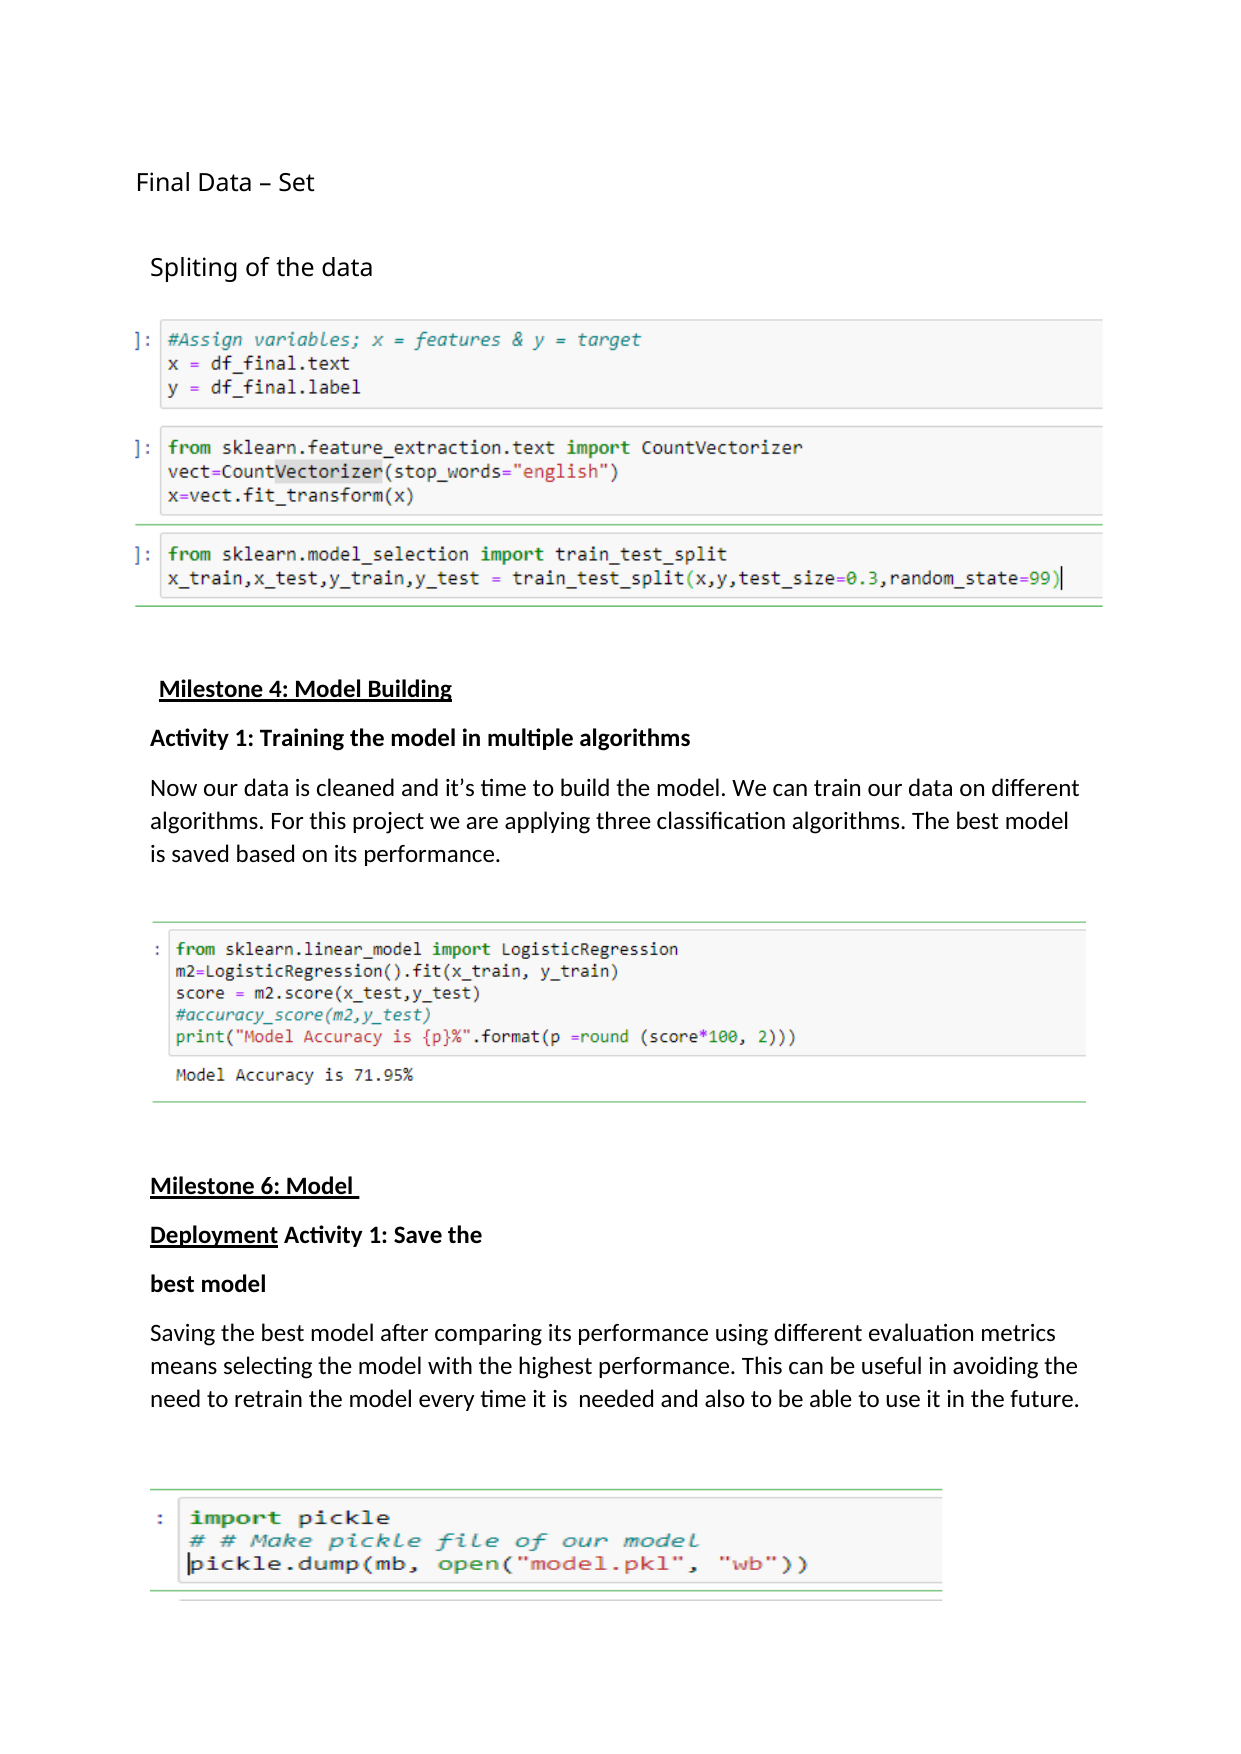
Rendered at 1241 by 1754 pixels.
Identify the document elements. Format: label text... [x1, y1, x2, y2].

picture [152, 914, 1086, 1104]
picture [150, 1481, 943, 1601]
picture [135, 312, 1103, 607]
text Spliting of the data [150, 250, 1103, 284]
text Saving the best model after comparing its performance using different evaluation metrics means selecting the model with the highest performance. This can be useful in avoiding the need to retrain the model every time it is needed and also to be able to use it in the future. [150, 1317, 1103, 1413]
subtitle Milestone 4: Model Building [158, 673, 1103, 703]
text Now our data is cleaned and it’s time to build the model. We can train our data on different algorithms. For this project we are applying three classification algorithms. The best model is saved based on its performance. [150, 772, 1083, 868]
text Final Data – Set [135, 164, 1103, 199]
text Activity 1: Training the model in multiple algorithms [150, 722, 1103, 753]
subtitle Milestone 6: Model Deployment Activity 1: Save the best model [150, 1170, 487, 1298]
